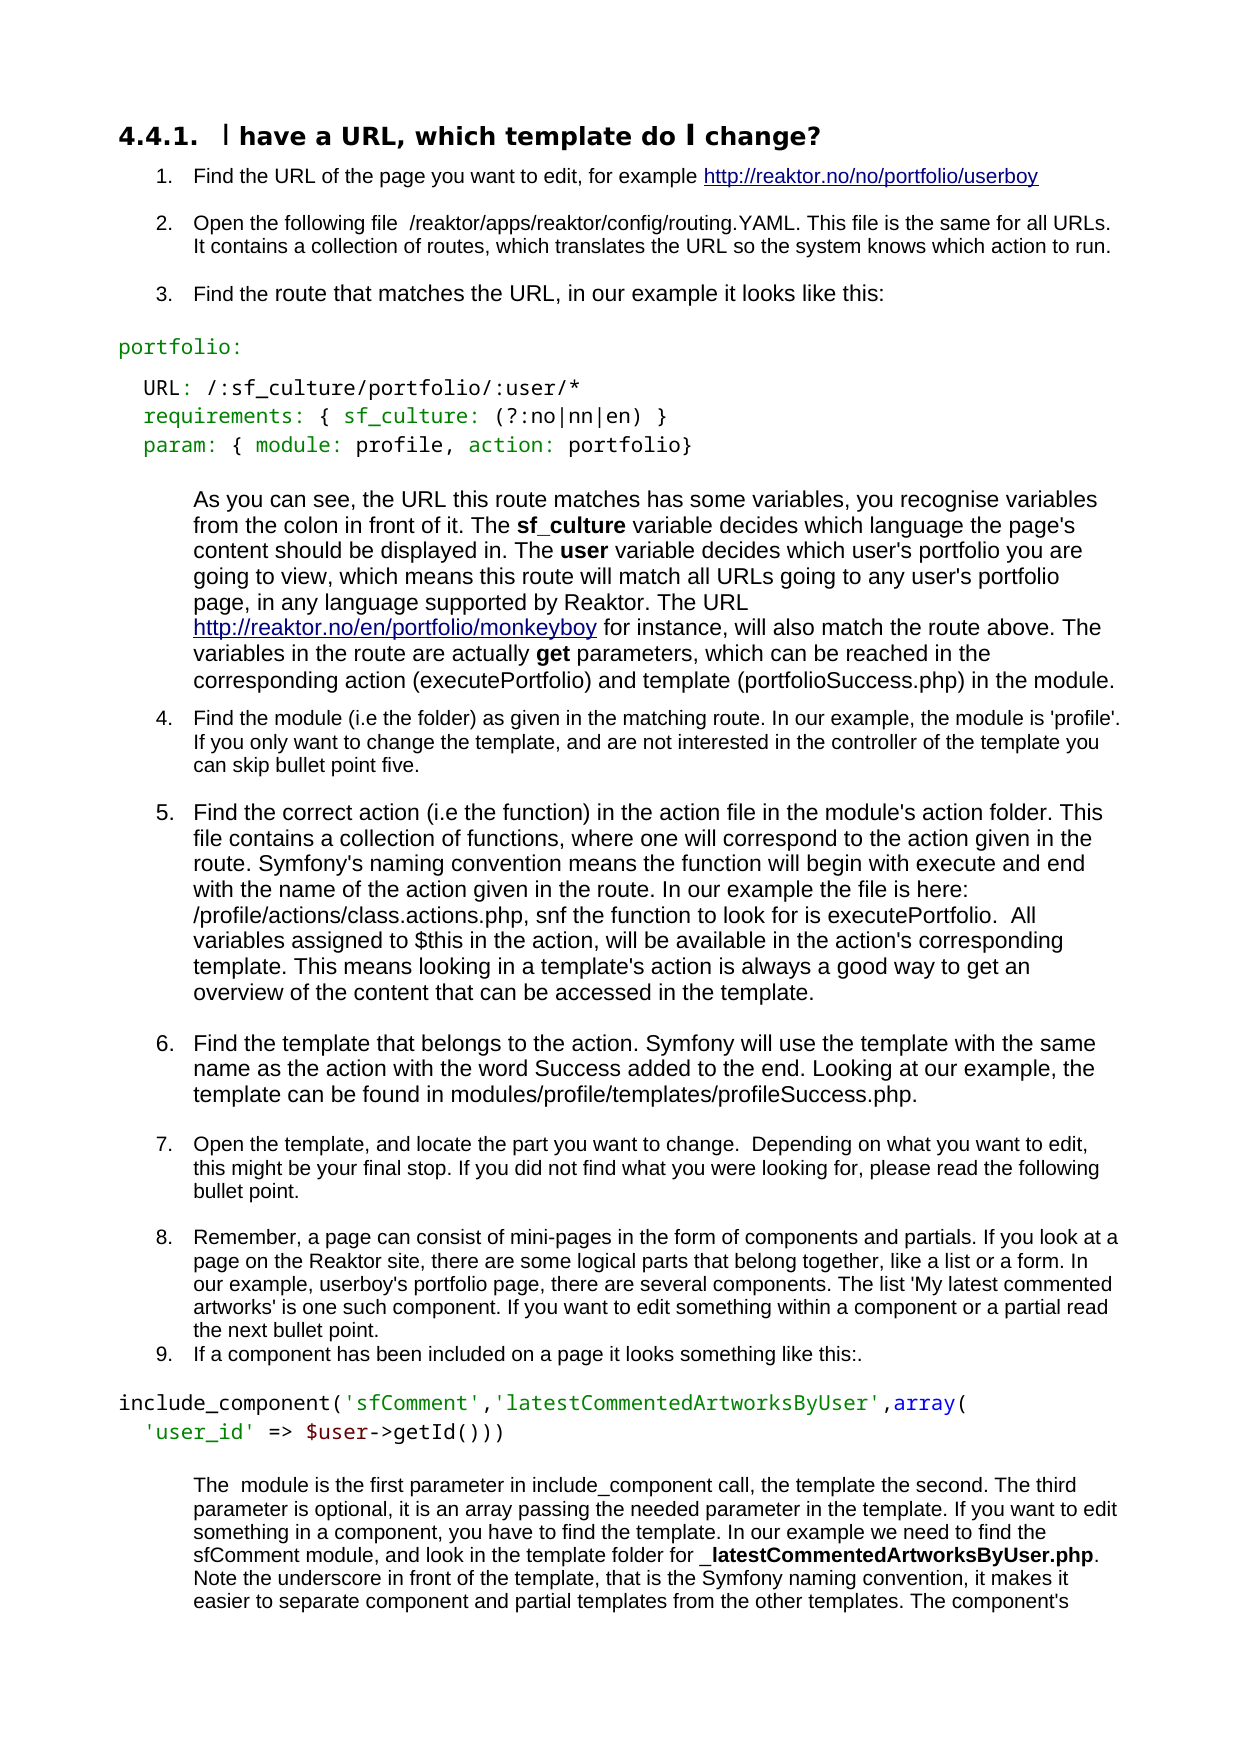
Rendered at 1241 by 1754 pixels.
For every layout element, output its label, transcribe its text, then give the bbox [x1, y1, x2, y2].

text 'user_id' => $user->getId())) [118, 1417, 1122, 1445]
list Remember, a page can consist of mini-pages in the form of components and partials. If you look at a page on the Reaktor site, there are some logical parts that belong together, like a list or a form. In our example, userboy's portfolio page, there are several components. The list 'My latest commented artworks' is one such component. If you want to edit something within a component or a partial read the next bullet point. [156, 1226, 1122, 1342]
text URL: /:sf_culture/portfolio/:user/* [118, 373, 1122, 401]
subtitle I have a URL, which template do I change? [118, 118, 1122, 152]
text include_component('sfComment','latestCommentedArtworksByUser',array( [118, 1388, 1122, 1417]
list Find the template that belongs to the action. Symfony will use the template with the same name as the action with the word Success added to the end. Looking at our example, the template can be found in modules/profile/templates/profileSuccess.php. [156, 1031, 1122, 1107]
list Find the route that matches the URL, in our example it looks like this: [156, 281, 1122, 306]
list Open the following file /reaktor/apps/reaktor/config/routing.YAML. This file is the same for all URLs. It contains a collection of routes, which translates the URL so the system knows which action to run. [156, 211, 1122, 257]
list As you can see, the URL this route matches has some variables, you recognise variables from the colon in front of it. The sf_culture variable decides which language the page's content should be displayed in. The user variable decides which user's portfolio you are going to view, which means this route will match all URLs going to any user's portfolio page, in any language supported by Reaktor. The URL http://reaktor.no/en/portfolio/monkeyboy for instance, will also match the route above. The variables in the route are actually get parameters, which can be reached in the corresponding action (executePortfolio) and template (portfolioSuccess.php) in the module. [156, 487, 1122, 694]
list Find the URL of the page you want to edit, for example http://reaktor.no/no/portfolio/userboy [156, 164, 1122, 188]
list Open the template, and locate the part you want to change. Depending on what you want to edit, this might be your final stop. If you did not find what you were looking for, please read the following bullet point. [156, 1133, 1122, 1203]
text portfolio: [118, 332, 1122, 360]
list If a component has been included on a page it looks something like this:. [156, 1342, 1122, 1365]
list Find the correct action (i.e the function) in the action file in the module's action folder. This file contains a collection of functions, where one will correspond to the action given in the route. Symfony's naming convention means the function will begin with execute and end with the name of the action given in the route. In our example the file is here: /profile/actions/class.actions.php, snf the function to look for is executePortfolio. All variables assigned to $this in the action, will be available in the action's corresponding template. This means looking in a template's action is always a good way to get an overview of the content that can be accessed in the template. [156, 800, 1122, 1005]
text param: { module: profile, action: portfolio} [118, 430, 1122, 458]
list The module is the first parameter in include_component call, the template the second. The third parameter is optional, it is an array passing the needed parameter in the template. If you want to edit something in a component, you have to find the template. In our example we need to find the sfComment module, and look in the template folder for _latestCommentedArtworksByUser.php. Note the underscore in front of the template, that is the Symfony naming convention, it makes it easier to separate component and partial templates from the other templates. The component's [156, 1474, 1122, 1613]
list Find the module (i.e the folder) as given in the matching route. In our example, the module is 'profile'. If you only want to change the template, and are not interested in the controller of the template you can skip bullet point five. [156, 707, 1122, 777]
text requirements: { sf_culture: (?:no|nn|en) } [118, 401, 1122, 430]
